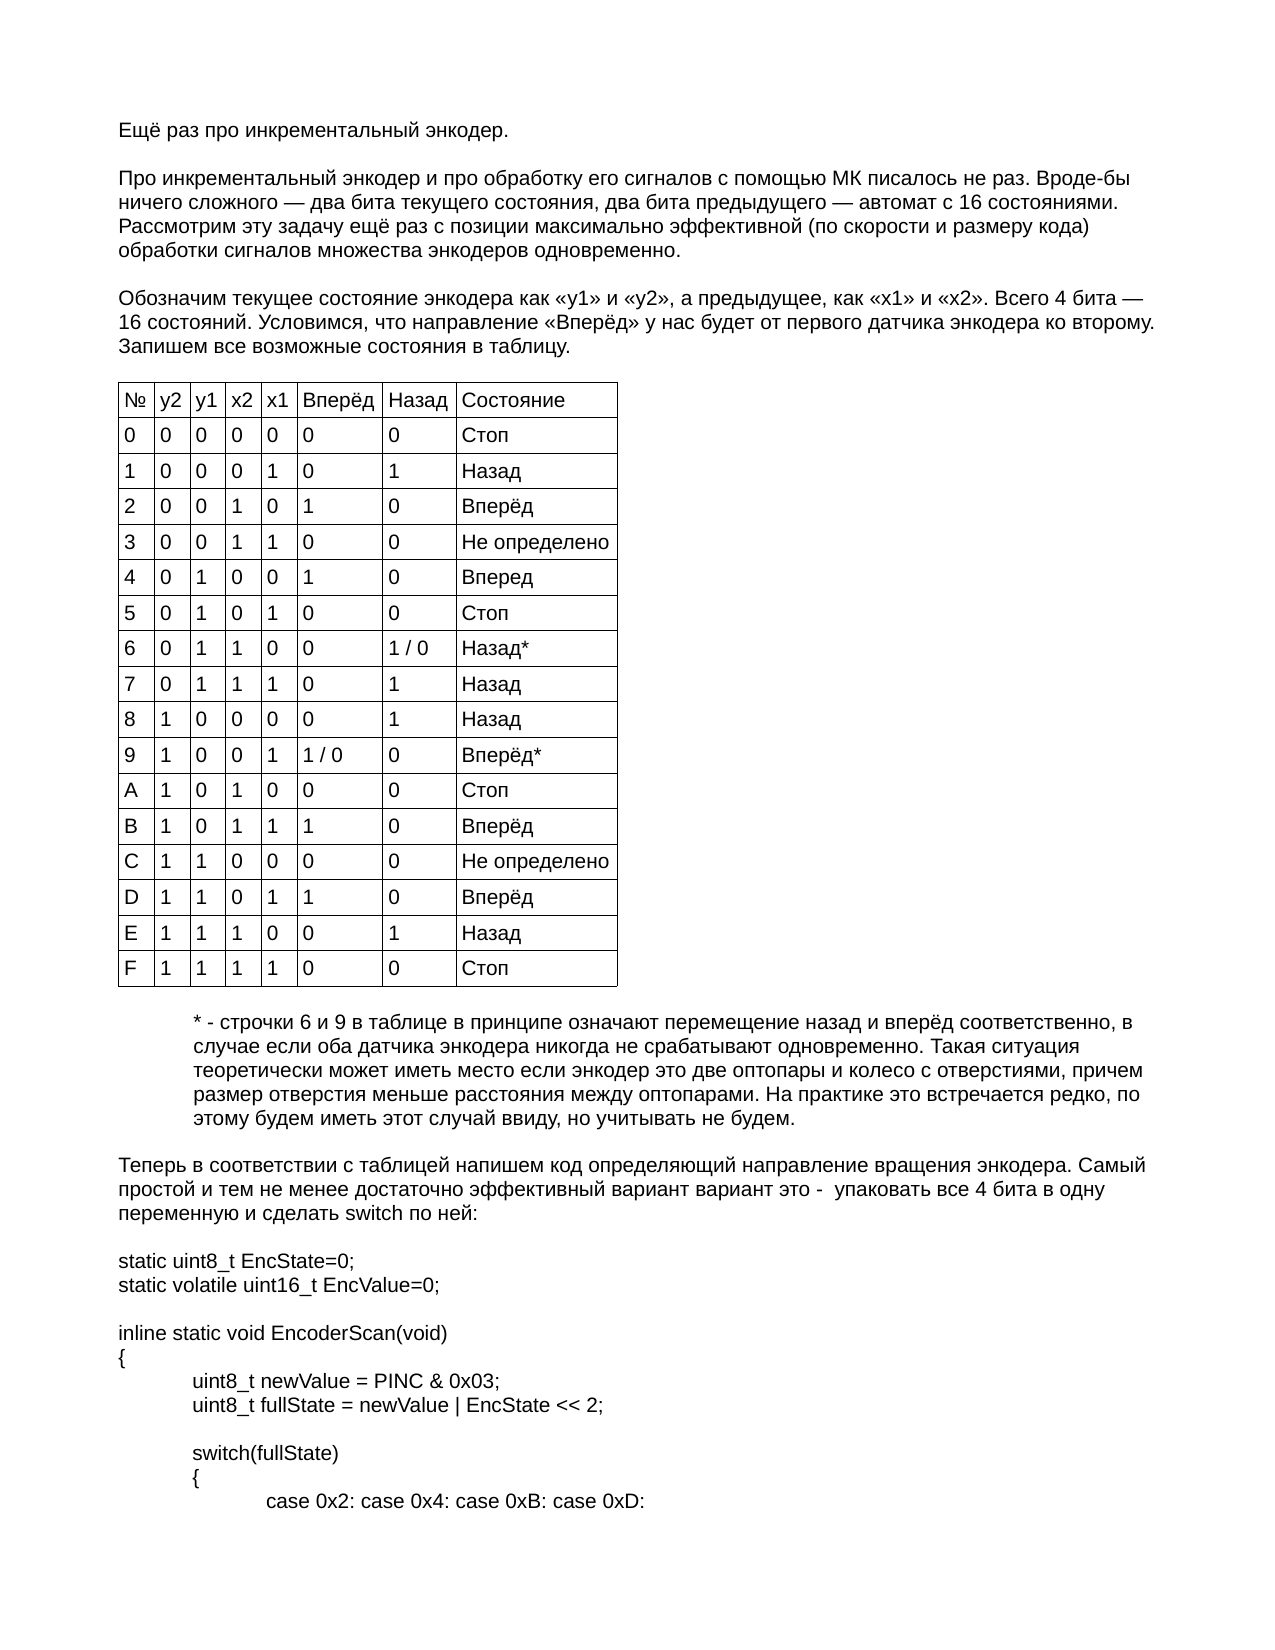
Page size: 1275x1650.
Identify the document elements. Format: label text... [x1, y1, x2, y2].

table_cell 0 [298, 951, 382, 986]
table_cell 1 [383, 667, 456, 701]
table_cell 0 [383, 809, 456, 843]
table_cell 0 [191, 454, 225, 488]
table_cell 0 [262, 489, 297, 524]
table_cell 1 [155, 809, 190, 843]
table_cell 0 [191, 809, 225, 843]
table_cell 0 [155, 631, 190, 666]
table_cell 0 [383, 560, 456, 595]
table_cell C [119, 845, 154, 879]
table_cell 0 [262, 774, 297, 808]
table_cell B [119, 809, 154, 843]
table_cell 0 [383, 489, 456, 524]
table_cell 0 [226, 418, 261, 453]
table_cell 1 [262, 738, 297, 772]
table_cell 0 [298, 667, 382, 701]
table_cell 8 [119, 702, 154, 737]
table_cell Вперед [457, 560, 617, 595]
table_cell 0 [383, 845, 456, 879]
text uint8_t fullState = newValue | EncState << 2; [118, 1393, 1157, 1417]
table_cell 1 [226, 916, 261, 950]
table_cell 0 [383, 738, 456, 772]
table_cell 1 [226, 525, 261, 559]
table_cell Стоп [457, 596, 617, 630]
text Про инкрементальный энкодер и про обработку его сигналов с помощью МК писалось не раз. Вроде-бы ничего сложного — два бита текущего состояния, два бита предыдущего — автомат с 16 состояниями. Рассмотрим эту задачу ещё раз с позиции максимально эффективной (по скорости и размеру кода) обработки сигналов множества энкодеров одновременно. [118, 166, 1157, 262]
table_cell 1 [155, 774, 190, 808]
table_cell 1 [191, 667, 225, 701]
table_cell 1 [383, 916, 456, 950]
table_cell 1 [191, 631, 225, 666]
table_cell 0 [191, 489, 225, 524]
table_cell 0 [383, 418, 456, 453]
table_cell D [119, 880, 154, 914]
text static uint8_t EncState=0; [118, 1249, 1157, 1273]
table_cell 0 [191, 774, 225, 808]
table_cell E [119, 916, 154, 950]
table_cell 1 [262, 596, 297, 630]
table_cell 0 [155, 596, 190, 630]
table_cell 0 [155, 525, 190, 559]
table_cell 0 [298, 702, 382, 737]
table_header Состояние [457, 383, 617, 417]
table_cell 0 [226, 454, 261, 488]
table_cell 0 [383, 880, 456, 914]
text { [118, 1345, 1157, 1369]
text static volatile uint16_t EncValue=0; [118, 1273, 1157, 1297]
table_cell 0 [298, 631, 382, 666]
list * - строчки 6 и 9 в таблице в принципе означают перемещение назад и вперёд соответственно, в случае если оба датчика энкодера никогда не срабатывают одновременно. Такая ситуация теоретически может иметь место если энкодер это две оптопары и колесо с отверстиями, причем размер отверстия меньше расстояния между оптопарами. На практике это встречается редко, по этому будем иметь этот случай ввиду, но учитывать не будем. [156, 1009, 1157, 1129]
table_cell 1 [298, 880, 382, 914]
text switch(fullState) [118, 1441, 1157, 1465]
table_cell 1 [262, 880, 297, 914]
table_cell 1 [155, 951, 190, 986]
text Теперь в соответствии с таблицей напишем код определяющий направление вращения энкодера. Самый простой и тем не менее достаточно эффективный вариант вариант это - упаковать все 4 бита в одну переменную и сделать switch по ней: [118, 1153, 1157, 1225]
table_cell Назад* [457, 631, 617, 666]
table_cell 1 / 0 [298, 738, 382, 772]
table_cell 0 [262, 560, 297, 595]
table_cell A [119, 774, 154, 808]
table_cell 0 [226, 560, 261, 595]
table_cell 1 [226, 489, 261, 524]
table_cell 0 [262, 845, 297, 879]
table_cell Не определено [457, 845, 617, 879]
table_cell 1 [155, 916, 190, 950]
table_cell F [119, 951, 154, 986]
table_cell 1 [191, 596, 225, 630]
table_cell 1 [262, 809, 297, 843]
table_cell Назад [457, 916, 617, 950]
text { [118, 1465, 1157, 1489]
table_cell 1 [226, 809, 261, 843]
table_cell 1 [155, 738, 190, 772]
table_cell 1 [383, 454, 456, 488]
table_cell 0 [226, 880, 261, 914]
table_cell 4 [119, 560, 154, 595]
table_header Назад [383, 383, 456, 417]
table_cell 1 [262, 667, 297, 701]
table_cell 0 [155, 489, 190, 524]
table_cell 1 [262, 951, 297, 986]
table_cell 5 [119, 596, 154, 630]
table_cell Стоп [457, 774, 617, 808]
table_cell 1 [155, 702, 190, 737]
table_cell Вперёд* [457, 738, 617, 772]
table_cell 1 [383, 702, 456, 737]
table_cell 1 [262, 525, 297, 559]
table_cell 1 [155, 845, 190, 879]
table_cell 9 [119, 738, 154, 772]
table_cell 0 [298, 525, 382, 559]
table_header x2 [226, 383, 261, 417]
table_header № [119, 383, 154, 417]
table_cell Не определено [457, 525, 617, 559]
table_header y2 [155, 383, 190, 417]
table_cell 7 [119, 667, 154, 701]
table_cell 1 / 0 [383, 631, 456, 666]
table_cell Назад [457, 667, 617, 701]
table_cell 0 [155, 560, 190, 595]
table_cell 0 [298, 774, 382, 808]
table_header x1 [262, 383, 297, 417]
table_cell 0 [191, 418, 225, 453]
table_cell 1 [191, 880, 225, 914]
table_cell 1 [226, 631, 261, 666]
table_cell 0 [191, 702, 225, 737]
table_cell 0 [155, 454, 190, 488]
table_cell 0 [191, 738, 225, 772]
table_cell 0 [155, 667, 190, 701]
text inline static void EncoderScan(void) [118, 1321, 1157, 1345]
table_cell Стоп [457, 418, 617, 453]
table_cell 1 [119, 454, 154, 488]
table_cell Вперёд [457, 809, 617, 843]
table_cell 1 [191, 951, 225, 986]
table_cell Назад [457, 454, 617, 488]
table_cell 1 [191, 845, 225, 879]
table_cell 1 [155, 880, 190, 914]
table_cell 2 [119, 489, 154, 524]
table_cell 0 [119, 418, 154, 453]
table_cell 1 [298, 560, 382, 595]
table_cell 0 [226, 702, 261, 737]
table_cell 0 [226, 845, 261, 879]
table_cell Вперёд [457, 489, 617, 524]
table_cell 0 [298, 418, 382, 453]
table_cell 0 [298, 916, 382, 950]
text case 0x2: case 0x4: case 0xB: case 0xD: [118, 1489, 1157, 1513]
text uint8_t newValue = PINC & 0x03; [118, 1369, 1157, 1393]
table_cell 1 [226, 774, 261, 808]
table_cell 0 [298, 845, 382, 879]
table_cell 0 [191, 525, 225, 559]
table_cell 0 [262, 702, 297, 737]
table_cell 0 [298, 596, 382, 630]
table_cell 0 [226, 738, 261, 772]
table_cell 0 [383, 596, 456, 630]
table_cell 0 [383, 525, 456, 559]
table_header Вперёд [298, 383, 382, 417]
table_cell 0 [383, 774, 456, 808]
text Ещё раз про инкрементальный энкодер. [118, 118, 1157, 142]
table_cell 0 [383, 951, 456, 986]
table_cell 1 [226, 951, 261, 986]
table_cell 0 [262, 916, 297, 950]
table_cell Назад [457, 702, 617, 737]
table_cell 0 [226, 596, 261, 630]
table_cell 6 [119, 631, 154, 666]
table_cell 0 [155, 418, 190, 453]
table_cell 1 [262, 454, 297, 488]
table_cell Стоп [457, 951, 617, 986]
table_cell 1 [298, 809, 382, 843]
table_cell 0 [262, 631, 297, 666]
table_cell 1 [226, 667, 261, 701]
table_cell 1 [191, 916, 225, 950]
table_cell Вперёд [457, 880, 617, 914]
table_cell 1 [191, 560, 225, 595]
table_cell 1 [298, 489, 382, 524]
table_cell 3 [119, 525, 154, 559]
table_cell 0 [298, 454, 382, 488]
table_cell 0 [262, 418, 297, 453]
table_header y1 [191, 383, 225, 417]
text Обозначим текущее состояние энкодера как «y1» и «y2», а предыдущее, как «x1» и «x2». Всего 4 бита — 16 состояний. Условимся, что направление «Вперёд» у нас будет от первого датчика энкодера ко второму. Запишем все возможные состояния в таблицу. [118, 286, 1157, 358]
